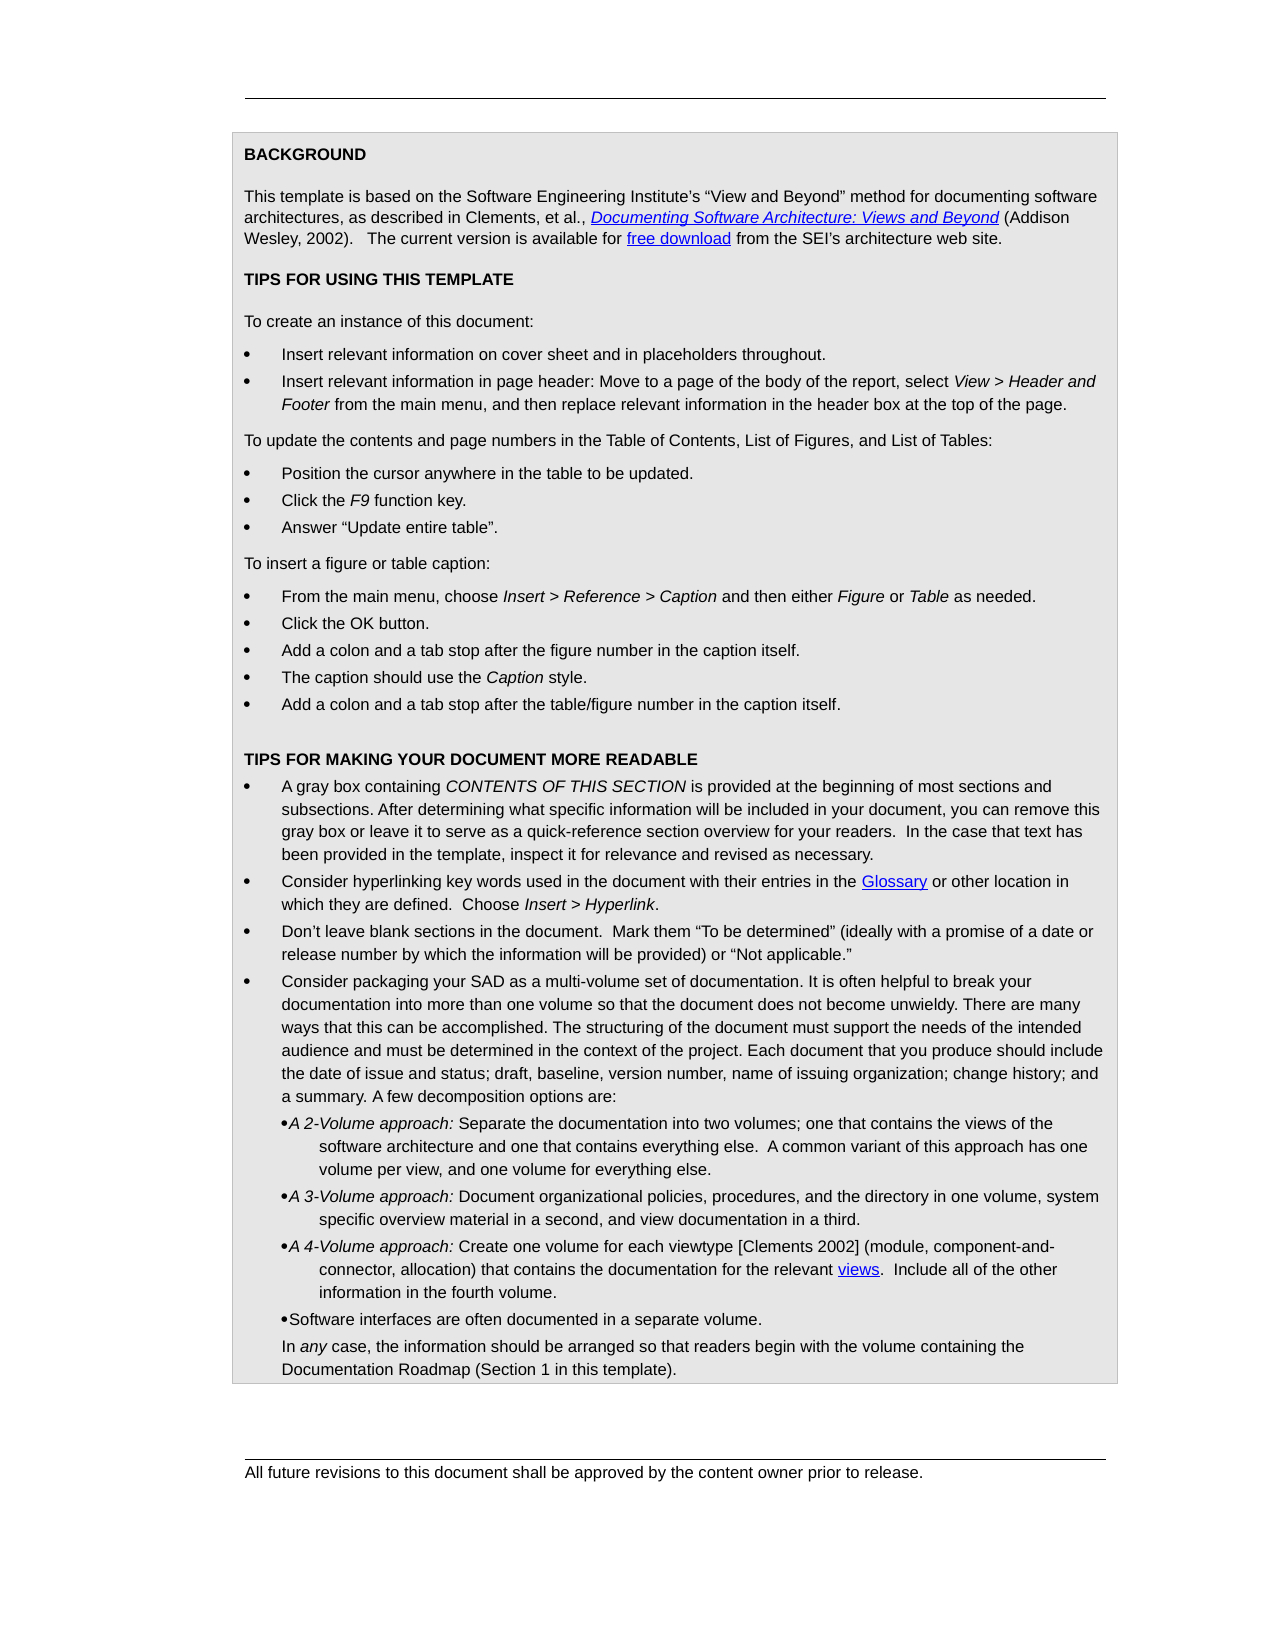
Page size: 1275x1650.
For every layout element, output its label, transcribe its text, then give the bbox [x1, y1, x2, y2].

table_header BACKGROUND This template is based on the Software Engineering Institute’s “View and Beyond” method for documenting software architectures, as described in Clements, et al., Documenting Software Architecture: Views and Beyond (Addison Wesley, 2002). The current version is available for free download from the SEI’s architecture web site. TIPS FOR USING THIS TEMPLATE To create an instance of this document: Insert relevant information on cover sheet and in placeholders throughout. Insert relevant information in page header: Move to a page of the body of the report, select View > Header and Footer from the main menu, and then replace relevant information in the header box at the top of the page. To update the contents and page numbers in the Table of Contents, List of Figures, and List of Tables: Position the cursor anywhere in the table to be updated. Click the F9 function key. Answer “Update entire table”. To insert a figure or table caption: From the main menu, choose Insert > Reference > Caption and then either Figure or Table as needed. Click the OK button. Add a colon and a tab stop after the figure number in the caption itself. The caption should use the Caption style. Add a colon and a tab stop after the table/figure number in the caption itself. TIPS FOR MAKING YOUR DOCUMENT MORE READABLE A gray box containing CONTENTS OF THIS SECTION is provided at the beginning of most sections and subsections. After determining what specific information will be included in your document, you can remove this gray box or leave it to serve as a quick-reference section overview for your readers. In the case that text has been provided in the template, inspect it for relevance and revised as necessary. Consider hyperlinking key words used in the document with their entries in the Glossary or other location in which they are defined. Choose Insert > Hyperlink. Don’t leave blank sections in the document. Mark them “To be determined” (ideally with a promise of a date or release number by which the information will be provided) or “Not applicable.” Consider packaging your SAD as a multi-volume set of documentation. It is often helpful to break your documentation into more than one volume so that the document does not become unwieldy. There are many ways that this can be accomplished. The structuring of the document must support the needs of the intended audience and must be determined in the context of the project. Each document that you produce should include the date of issue and status; draft, baseline, version number, name of issuing organization; change history; and a summary. A few decomposition options are: A 2-Volume approach: Separate the documentation into two volumes; one that contains the views of the software architecture and one that contains everything else. A common variant of this approach has one volume per view, and one volume for everything else. A 3-Volume approach: Document organizational policies, procedures, and the directory in one volume, system specific overview material in a second, and view documentation in a third. A 4-Volume approach: Create one volume for each viewtype [Clements 2002] (module, component-and-connector, allocation) that contains the documentation for the relevant views. Include all of the other information in the fourth volume. Software interfaces are often documented in a separate volume. In any case, the information should be arranged so that readers begin with the volume containing the Documentation Roadmap (Section 1 in this template). [233, 133, 1117, 1383]
